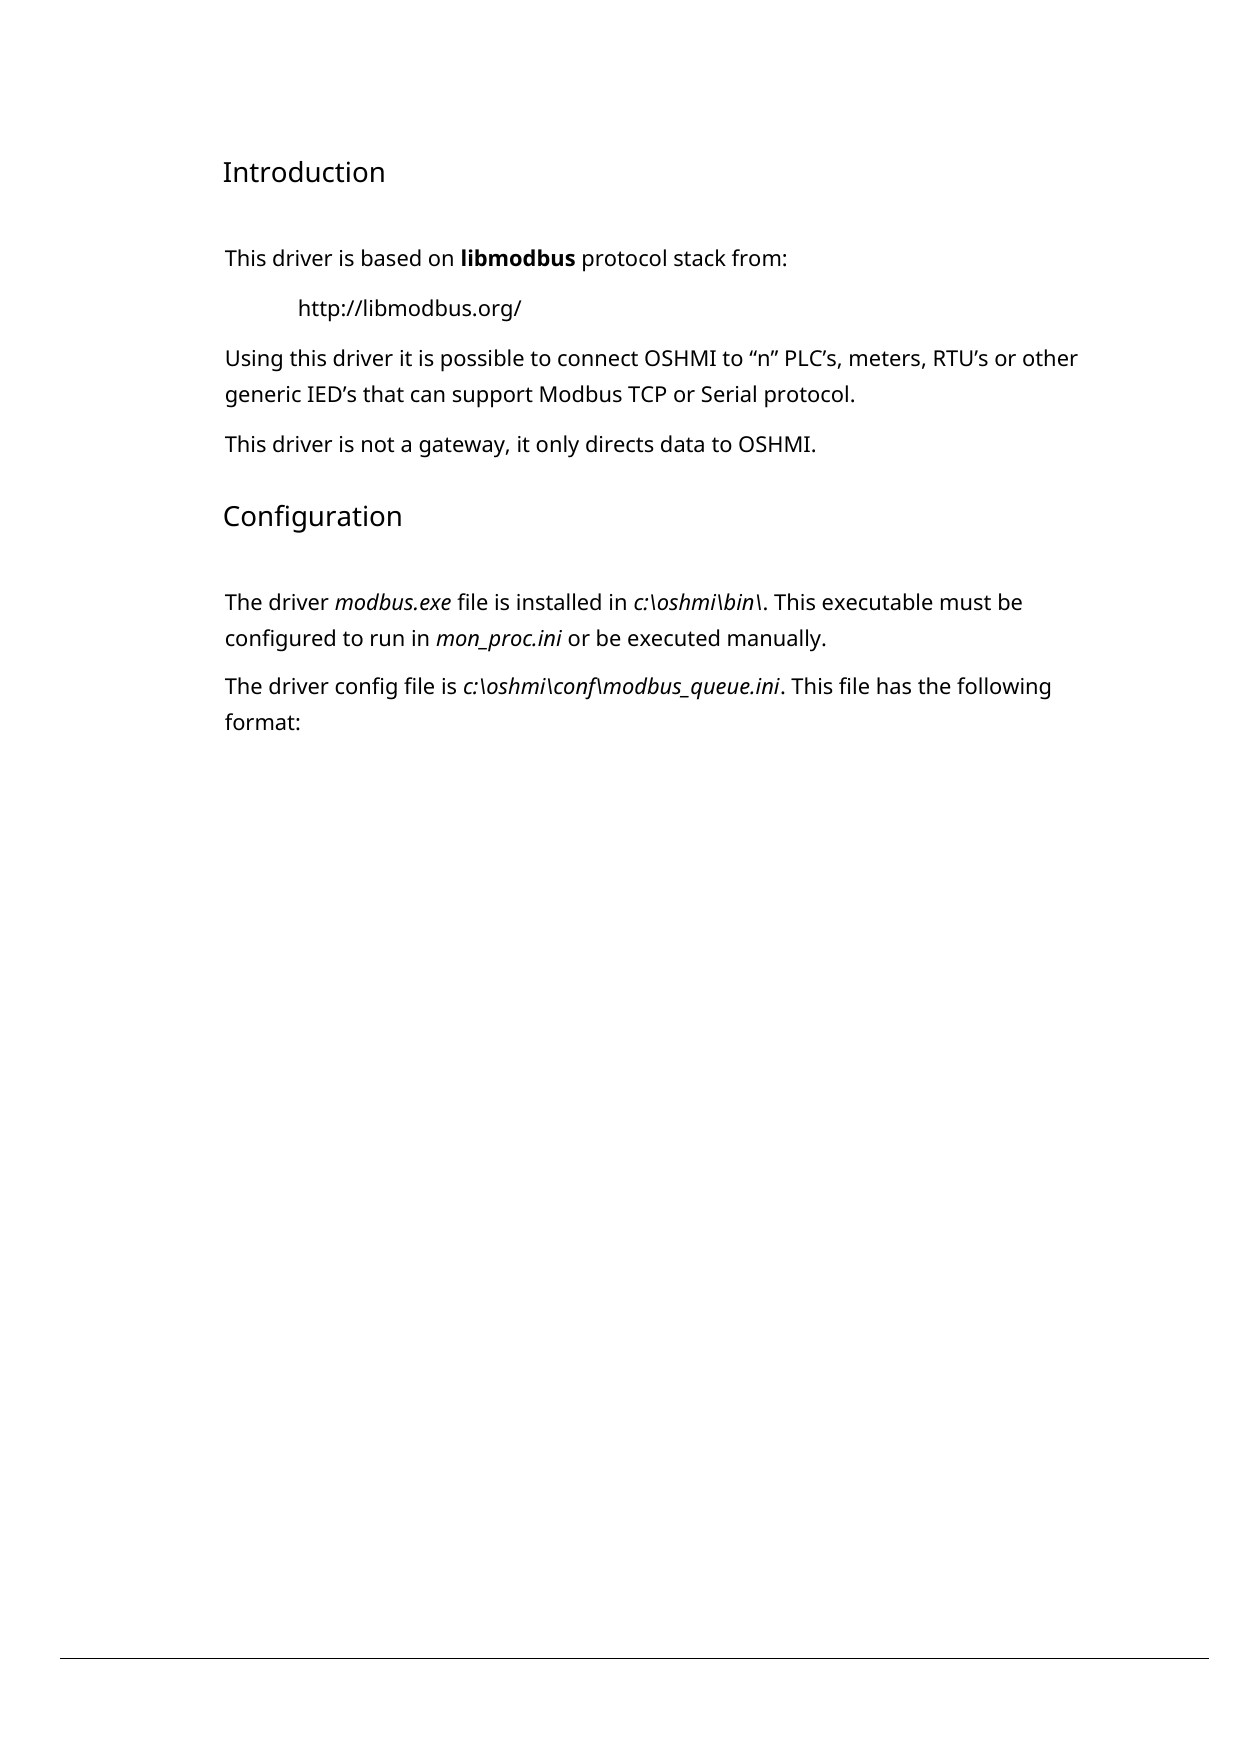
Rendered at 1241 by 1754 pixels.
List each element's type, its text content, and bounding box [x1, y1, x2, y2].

text http://libmodbus.org/ [224, 293, 1122, 323]
text Using this driver it is possible to connect OSHMI to “n” PLC’s, meters, RTU’s or other generic IED’s that can support Modbus TCP or Serial protocol. [224, 343, 1122, 409]
subtitle Configuration [141, 490, 1122, 568]
text This driver is not a gateway, it only directs data to OSHMI. [224, 429, 1122, 459]
text The driver modbus.exe file is installed in c:\oshmi\bin\. This executable must be configured to run in mon_proc.ini or be executed manually. [224, 587, 1122, 652]
subtitle Introduction [141, 146, 1122, 224]
text This driver is based on libmodbus protocol stack from: [224, 243, 1122, 273]
text The driver config file is c:\oshmi\conf\modbus_queue.ini. This file has the following format: [224, 671, 1122, 737]
